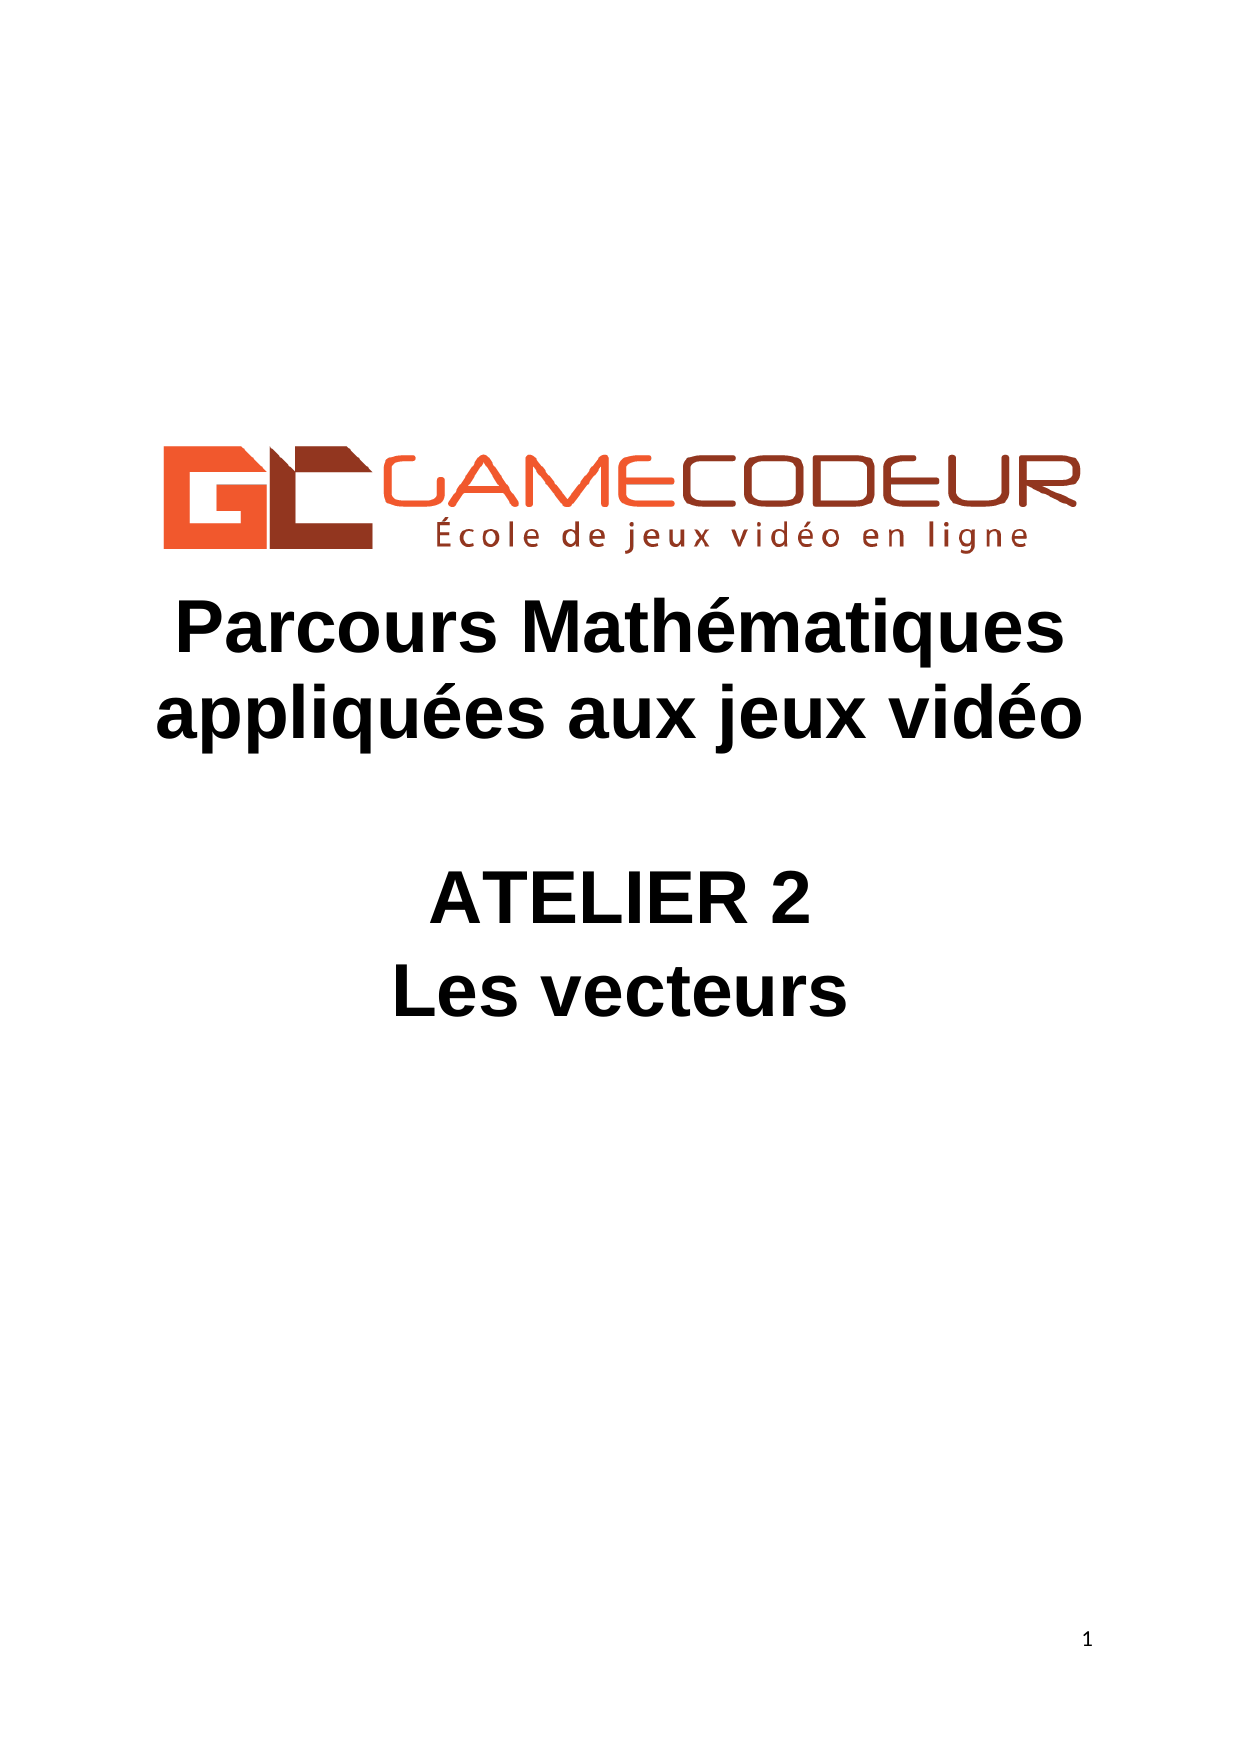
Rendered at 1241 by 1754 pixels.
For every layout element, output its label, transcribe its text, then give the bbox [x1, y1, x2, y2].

text Parcours Mathématiques appliquées aux jeux vidéo [148, 582, 1093, 755]
picture [147, 421, 1093, 576]
text Les vecteurs [148, 946, 1093, 1032]
text ATELIER 2 [148, 853, 1093, 940]
